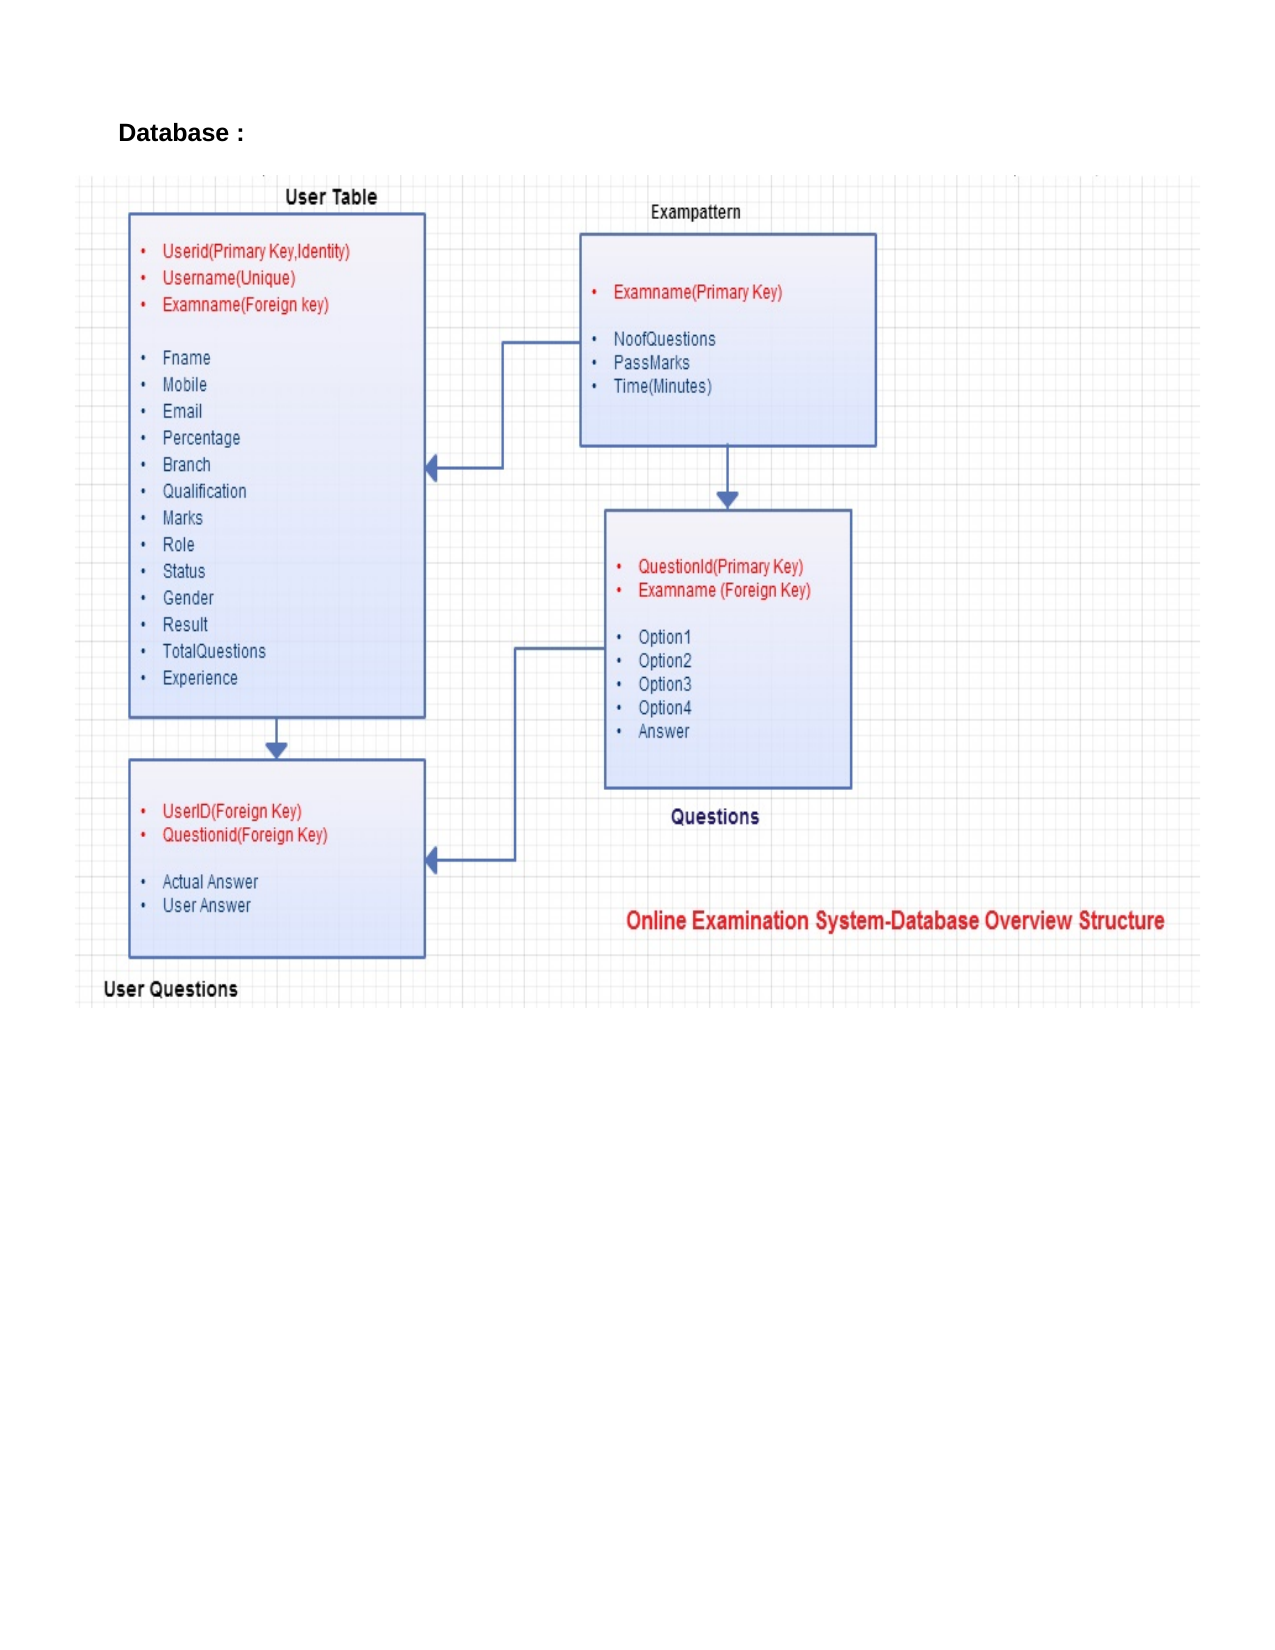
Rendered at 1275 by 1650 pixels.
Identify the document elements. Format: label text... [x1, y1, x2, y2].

picture [74, 175, 1201, 1008]
text Database : [118, 118, 1157, 147]
